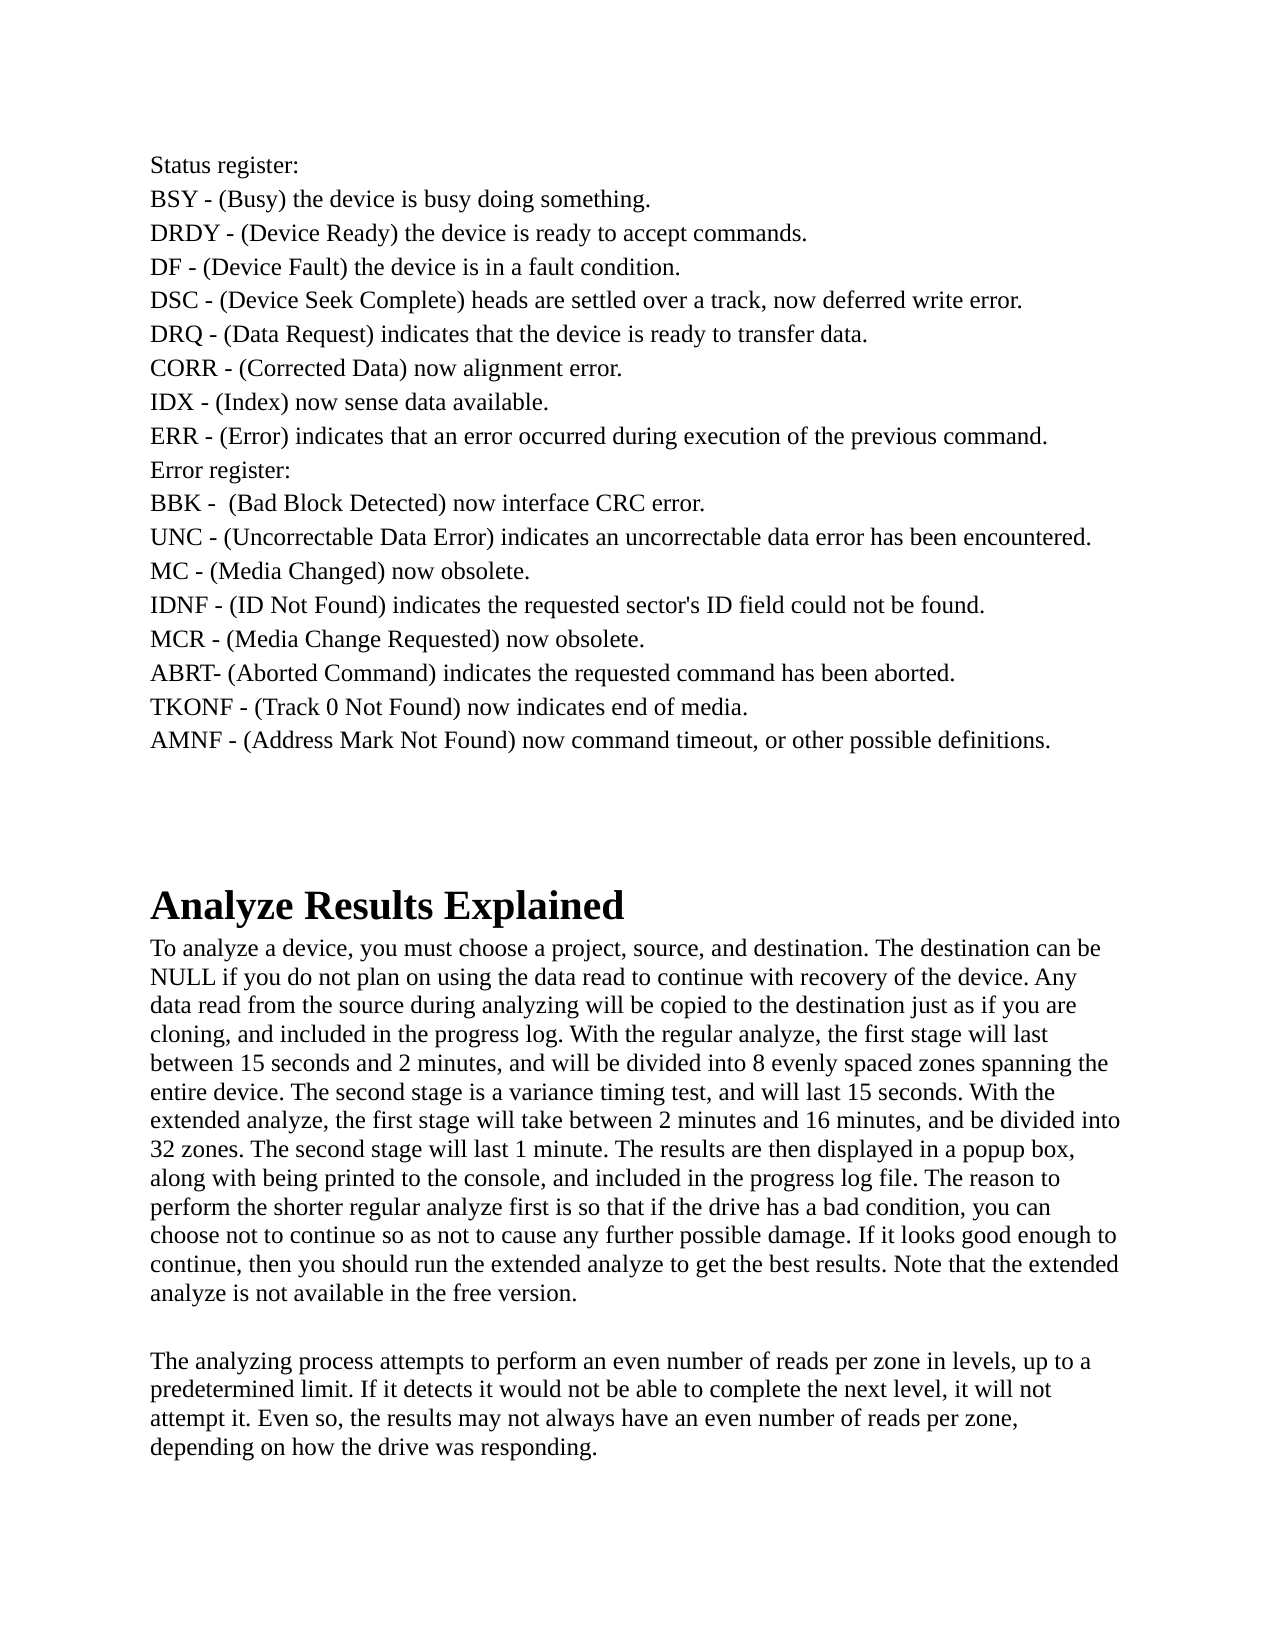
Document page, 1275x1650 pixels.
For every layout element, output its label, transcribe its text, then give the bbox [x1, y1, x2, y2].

text The analyzing process attempts to perform an even number of reads per zone in levels, up to a predetermined limit. If it detects it would not be able to complete the next level, it will not attempt it. Even so, the results may not always have an even number of reads per zone, depending on how the drive was responding. [150, 1346, 1125, 1461]
text ABRT- (Aborted Command) indicates the requested command has been aborted. [150, 658, 1125, 687]
text AMNF - (Address Mark Not Found) now command timeout, or other possible definitions. [150, 726, 1125, 754]
text MCR - (Media Change Requested) now obsolete. [150, 624, 1125, 653]
text To analyze a device, you must choose a project, source, and destination. The destination can be NULL if you do not plan on using the data read to continue with recovery of the device. Any data read from the source during analyzing will be copied to the destination just as if you are cloning, and included in the progress log. With the regular analyze, the first stage will last between 15 seconds and 2 minutes, and will be divided into 8 evenly spaced zones spanning the entire device. The second stage is a variance timing test, and will last 15 seconds. With the extended analyze, the first stage will take between 2 minutes and 16 minutes, and be divided into 32 zones. The second stage will last 1 minute. The results are then displayed in a popup box, along with being printed to the console, and included in the progress log file. The reason to perform the shorter regular analyze first is so that if the drive has a bad condition, you can choose not to continue so as not to cause any further possible damage. If it looks good enough to continue, then you should run the extended analyze to get the best results. Note that the extended analyze is not available in the free version. [150, 933, 1125, 1307]
text Error register: [150, 455, 1125, 483]
text ERR - (Error) indicates that an error occurred during execution of the previous command. [150, 421, 1125, 449]
text DSC - (Device Seek Complete) heads are settled over a track, now deferred write error. [150, 285, 1125, 314]
text IDNF - (ID Not Found) indicates the requested sector's ID field could not be found. [150, 590, 1125, 619]
text DRQ - (Data Request) indicates that the device is ready to transfer data. [150, 319, 1125, 348]
text DRDY - (Device Ready) the device is ready to accept commands. [150, 218, 1125, 246]
text BSY - (Busy) the device is busy doing something. [150, 184, 1125, 213]
text IDX - (Index) now sense data available. [150, 387, 1125, 416]
text TKONF - (Track 0 Not Found) now indicates end of media. [150, 692, 1125, 720]
text MC - (Media Changed) now obsolete. [150, 556, 1125, 585]
text Status register: [150, 150, 1125, 179]
subtitle Analyze Results Explained [150, 880, 1125, 928]
text DF - (Device Fault) the device is in a fault condition. [150, 252, 1125, 280]
text CORR - (Corrected Data) now alignment error. [150, 353, 1125, 382]
text BBK - (Bad Block Detected) now interface CRC error. [150, 488, 1125, 517]
text UNC - (Uncorrectable Data Error) indicates an uncorrectable data error has been encountered. [150, 522, 1125, 551]
